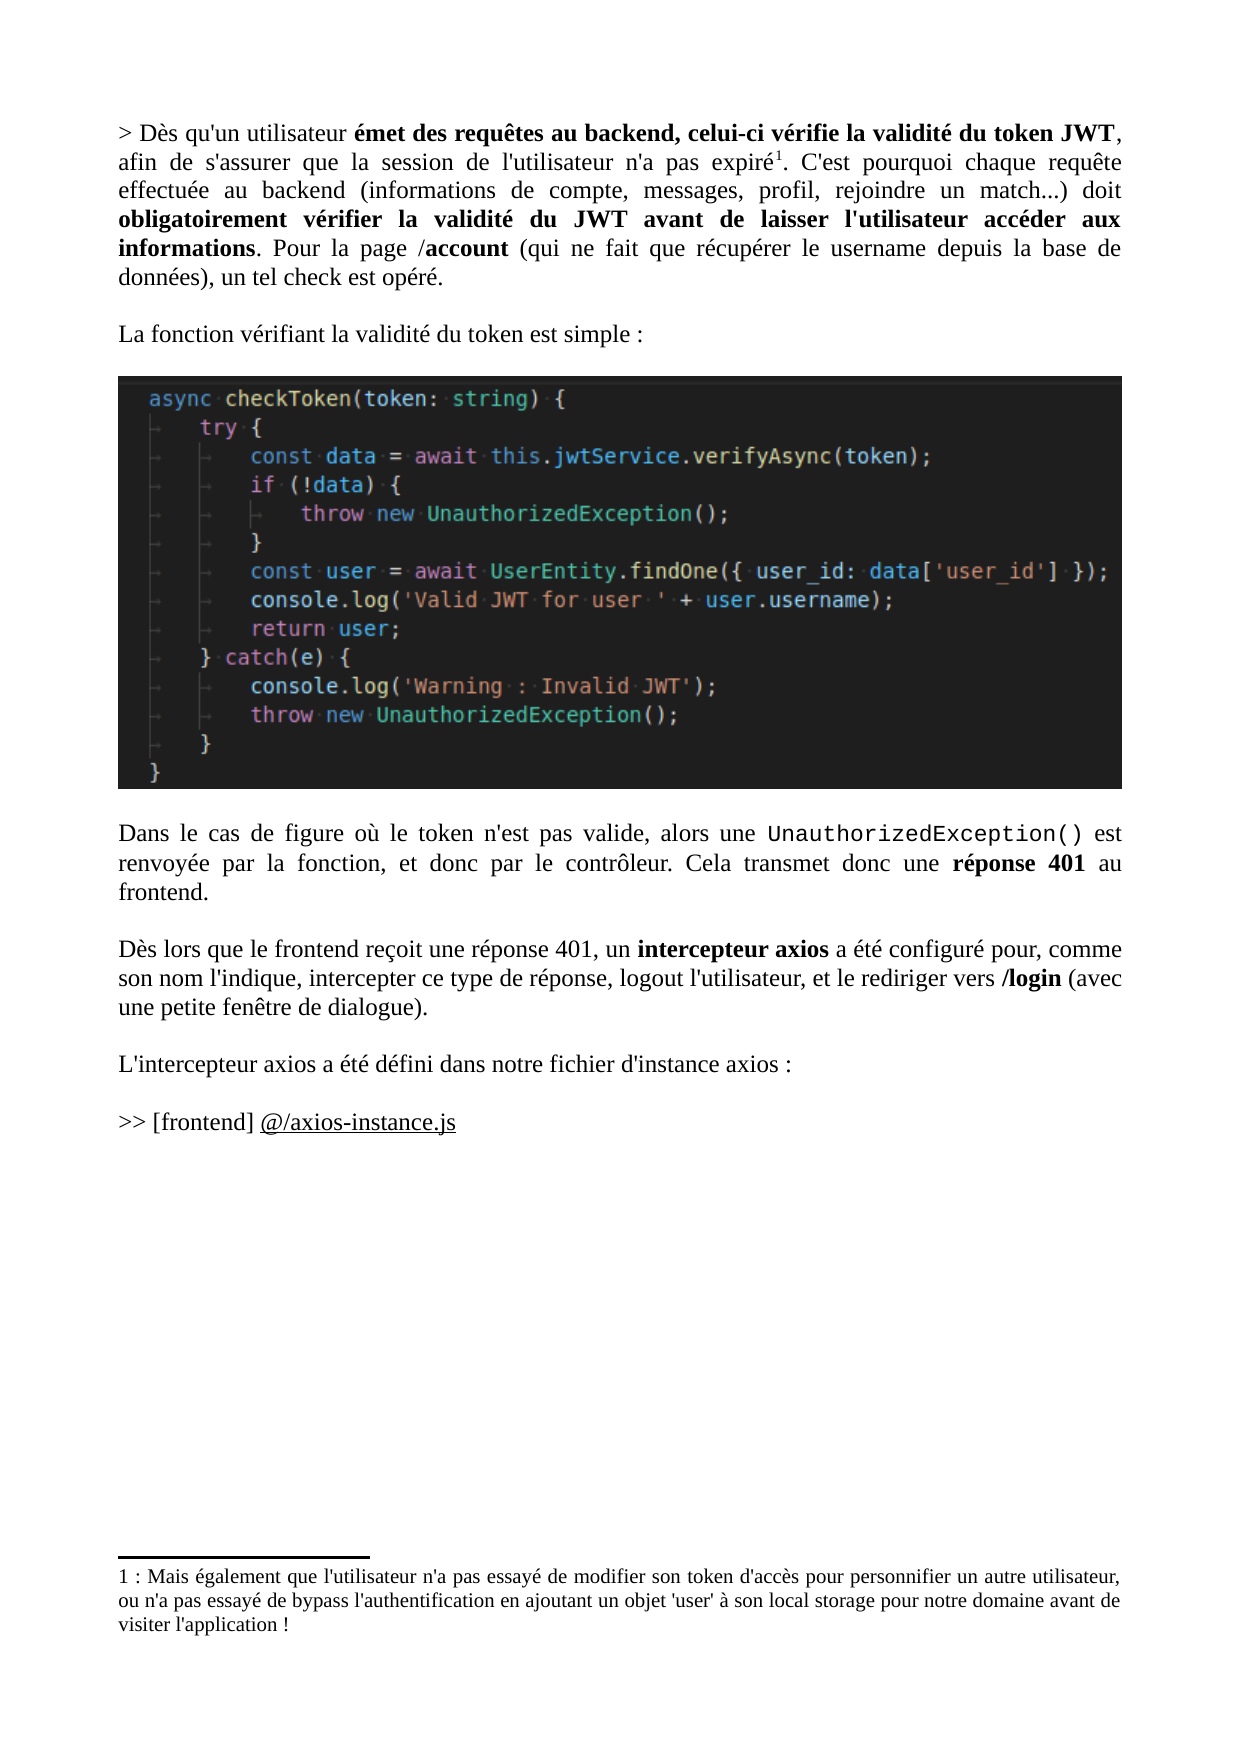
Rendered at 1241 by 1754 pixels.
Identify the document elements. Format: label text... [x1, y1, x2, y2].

text >> [frontend] @/axios-instance.js [118, 1107, 1122, 1135]
text La fonction vérifiant la validité du token est simple : [118, 319, 1122, 348]
text > Dès qu'un utilisateur émet des requêtes au backend, celui-ci vérifie la validité du token JWT, afin de s'assurer que la session de l'utilisateur n'a pas expiré. C'est pourquoi chaque requête effectuée au backend (informations de compte, messages, profil, rejoindre un match...) doit obligatoirement vérifier la validité du JWT avant de laisser l'utilisateur accéder aux informations. Pour la page /account (qui ne fait que récupérer le username depuis la base de données), un tel check est opéré. [118, 118, 1122, 291]
text Dès lors que le frontend reçoit une réponse 401, un intercepteur axios a été configuré pour, comme son nom l'indique, intercepter ce type de réponse, logout l'utilisateur, et le rediriger vers /login (avec une petite fenêtre de dialogue). [118, 934, 1122, 1020]
text L'intercepteur axios a été défini dans notre fichier d'instance axios : [118, 1049, 1122, 1078]
text Dans le cas de figure où le token n'est pas valide, alors une UnauthorizedException() est renvoyée par la fonction, et donc par le contrôleur. Cela transmet donc une réponse 401 au frontend. [118, 818, 1122, 905]
text : Mais également que l'utilisateur n'a pas essayé de modifier son token d'accès pour personnifier un autre utilisateur, ou n'a pas essayé de bypass l'authentification en ajoutant un objet 'user' à son local storage pour notre domaine avant de visiter l'application ! [118, 1563, 1122, 1636]
